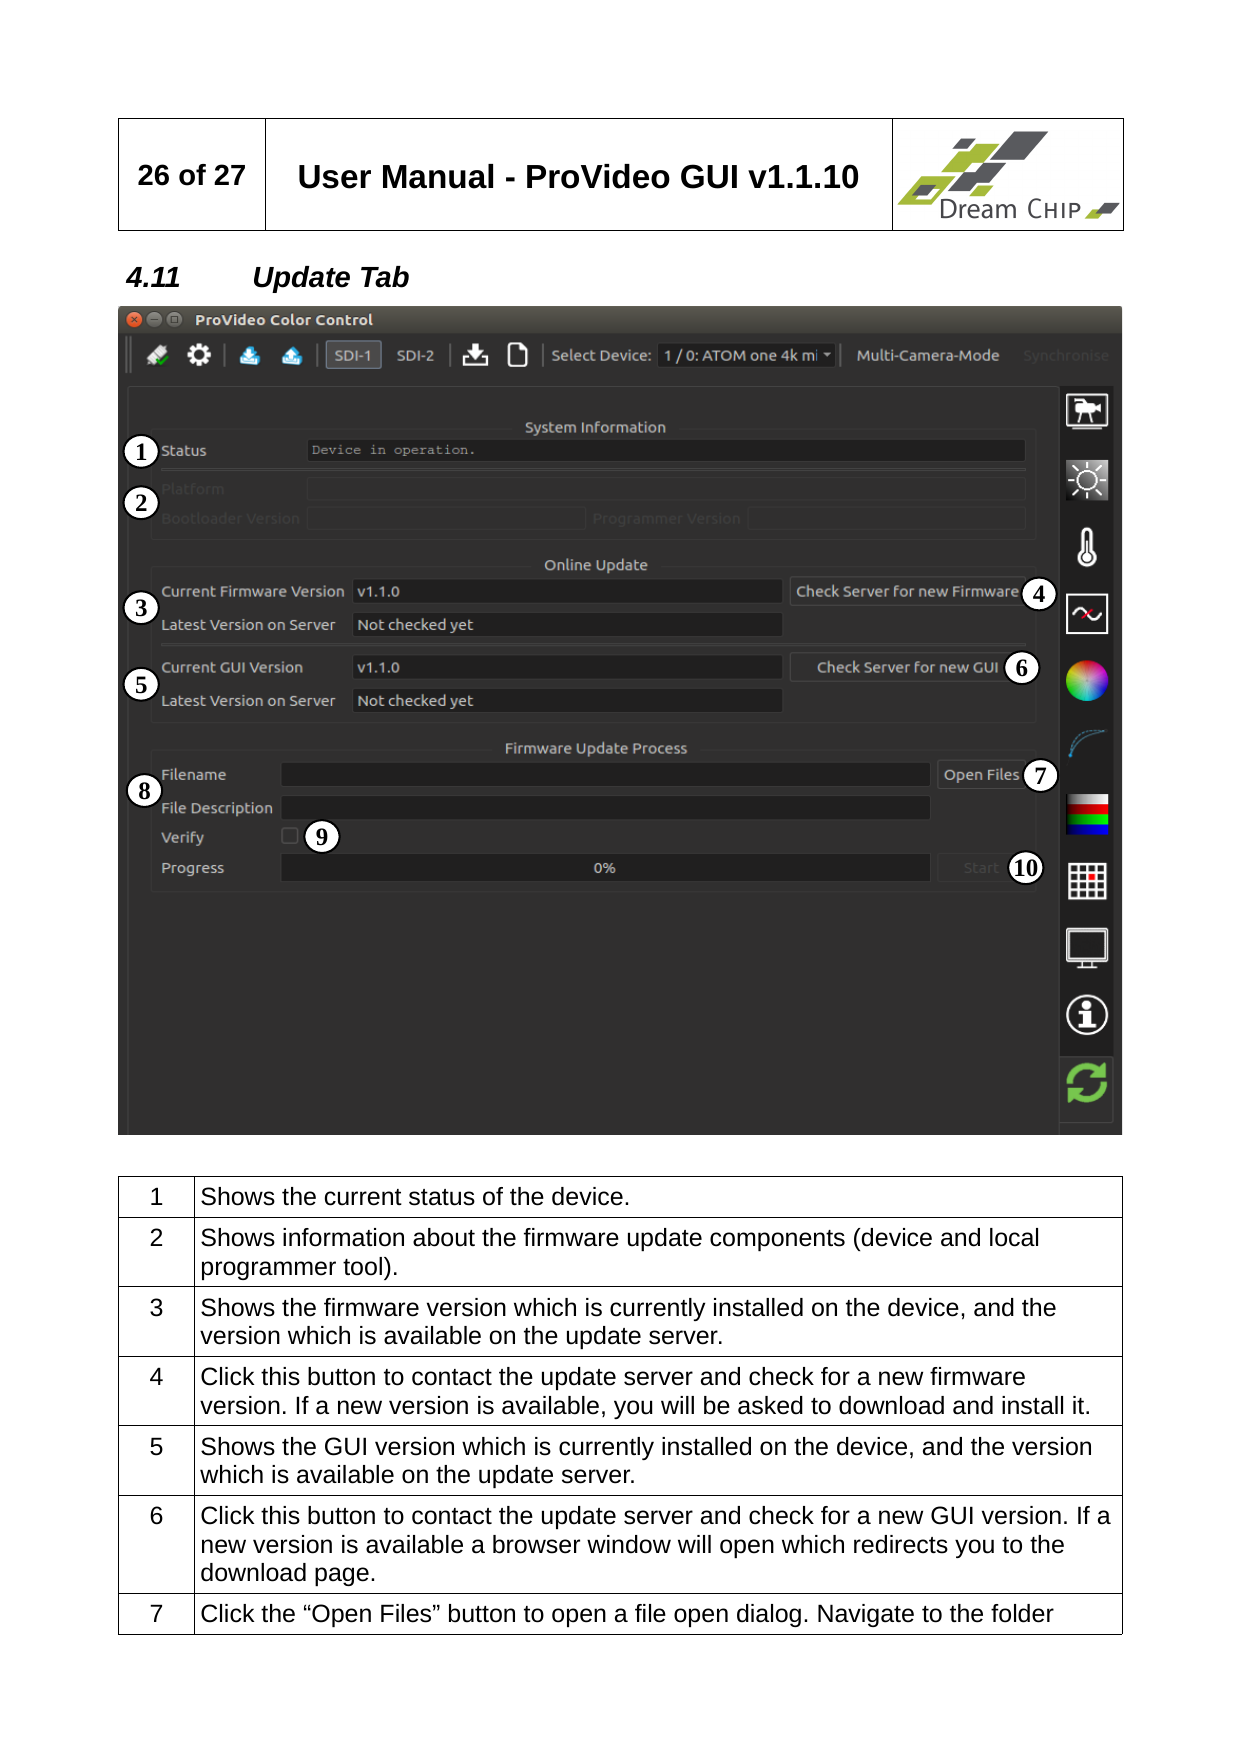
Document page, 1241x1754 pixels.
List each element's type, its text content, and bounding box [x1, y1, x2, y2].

table_cell Click this button to contact the update server and check for a new GUI version. If a new version is available a browser window will open which redirects you to the download page. [195, 1496, 1122, 1593]
table_cell 2 [119, 1218, 194, 1286]
subtitle Update Tab [118, 260, 1122, 293]
table_cell Click this button to contact the update server and check for a new firmware version. If a new version is available, you will be asked to download and install it. [195, 1357, 1122, 1425]
table_header 1 [119, 1177, 194, 1217]
table_cell Shows the firmware version which is currently installed on the device, and the version which is available on the update server. [195, 1287, 1122, 1356]
table_cell 3 [119, 1287, 194, 1356]
table_cell Shows information about the firmware update components (device and local programmer tool). [195, 1218, 1122, 1286]
table_cell 7 [119, 1594, 194, 1634]
picture [118, 306, 1123, 1135]
table_cell Shows the GUI version which is currently installed on the device, and the version which is available on the update server. [195, 1426, 1122, 1495]
table_cell 6 [119, 1496, 194, 1593]
table_cell Click the “Open Files” button to open a file open dialog. Navigate to the folder [195, 1594, 1122, 1634]
table_header Shows the current status of the device. [195, 1177, 1122, 1217]
table_cell 5 [119, 1426, 194, 1495]
table_cell 4 [119, 1357, 194, 1425]
picture [897, 130, 1120, 220]
